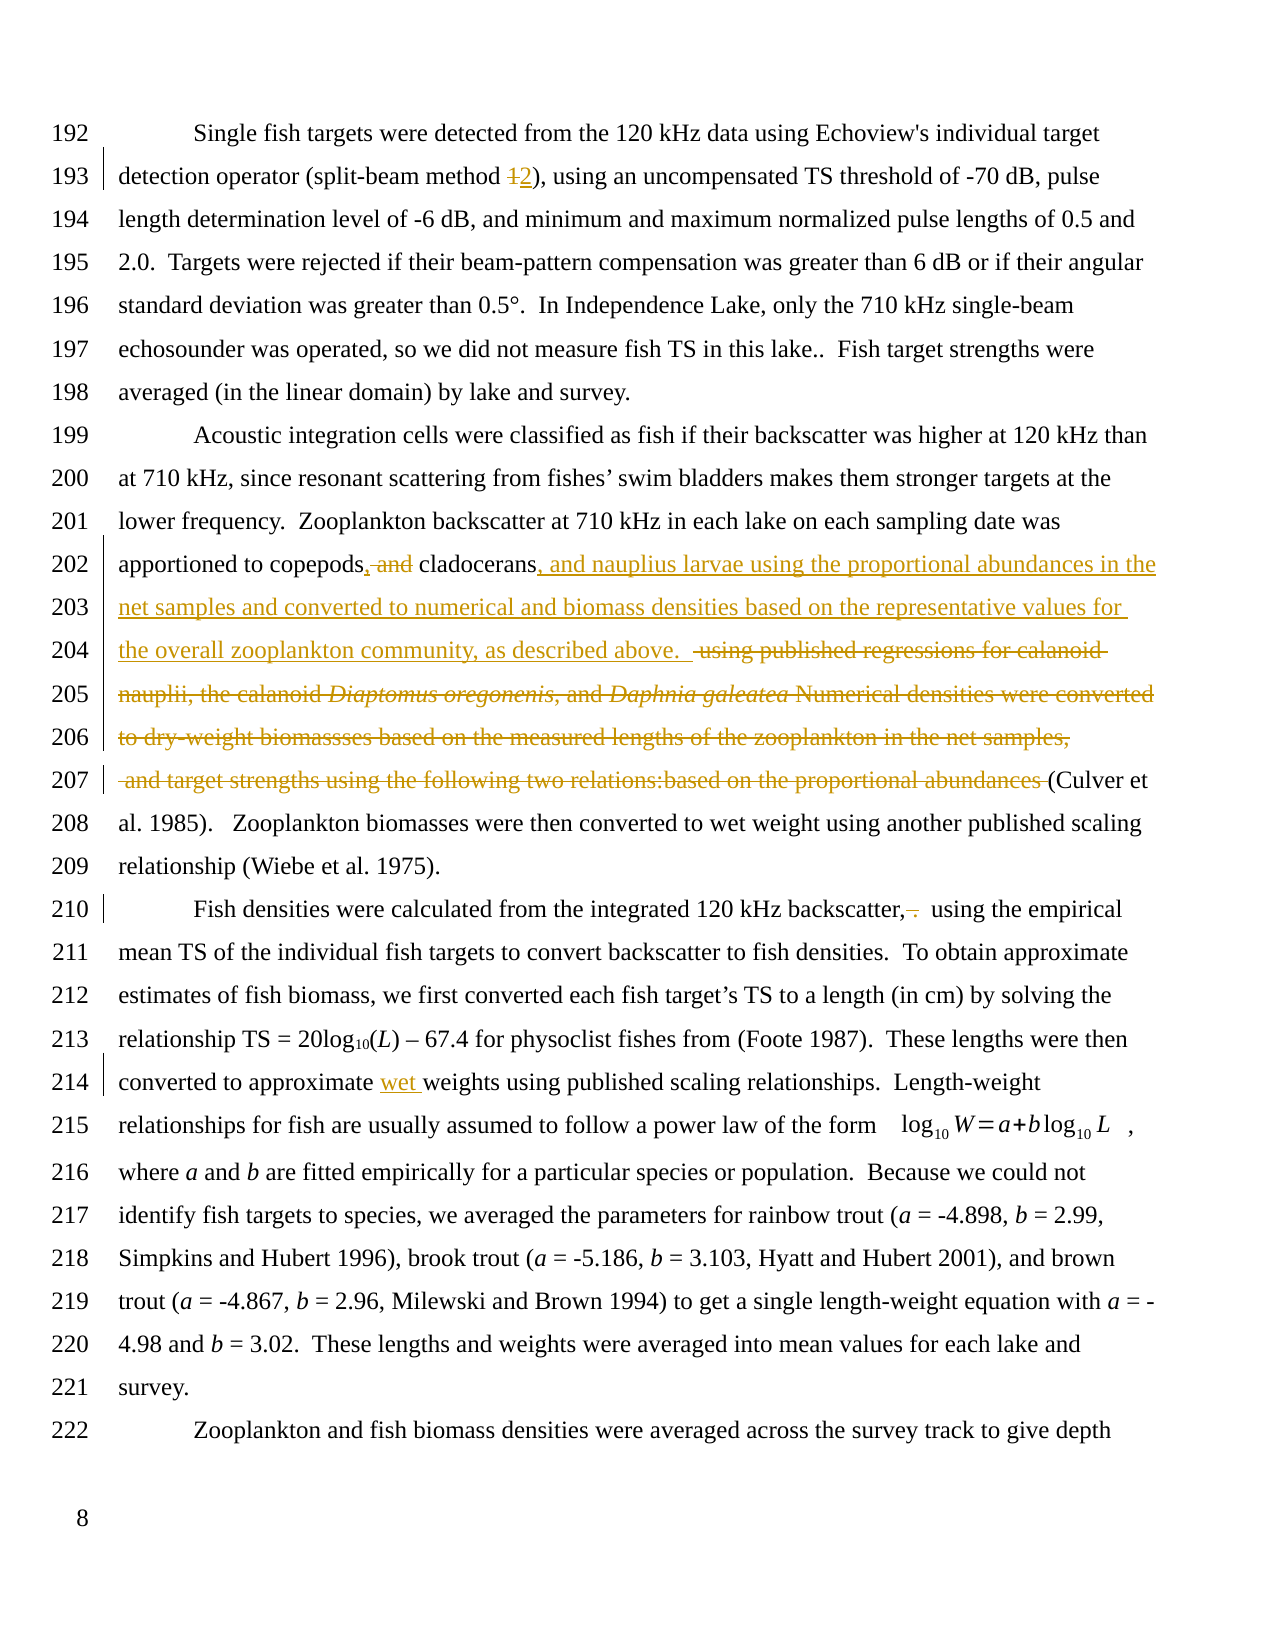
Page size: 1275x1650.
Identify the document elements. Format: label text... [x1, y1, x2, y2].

text Fish densities were calculated from the integrated 120 kHz backscatter, using the empirical mean TS of the individual fish targets to convert backscatter to fish densities. To obtain approximate estimates of fish biomass, we first converted each fish target’s TS to a length (in cm) by solving the relationship TS = 20log10(L) – 67.4 for physoclist fishes from (Foote 1987)⁠. These lengths were then converted to approximate wet weights using published scaling relationships. Length-weight relationships for fish are usually assumed to follow a power law of the form , where a and b are fitted empirically for a particular species or population. Because we could not identify fish targets to species, we averaged the parameters for rainbow trout (a = -4.898, b = 2.99, Simpkins and Hubert 1996), brook trout (a = -5.186, b = 3.103, Hyatt and Hubert 2001), and brown trout (a = -4.867, b = 2.96, Milewski and Brown 1994) to get a single length-weight equation with a = -4.98 and b = 3.02. These lengths and weights were averaged into mean values for each lake and survey. [118, 894, 1157, 1401]
text Single fish targets were detected from the 120 kHz data using Echoview's individual target detection operator (split-beam method 2), using an uncompensated TS threshold of -70 dB, pulse length determination level of -6 dB, and minimum and maximum normalized pulse lengths of 0.5 and 2.0. Targets were rejected if their beam-pattern compensation was greater than 6 dB or if their angular standard deviation was greater than 0.5°. In Independence Lake, only the 710 kHz single-beam echosounder was operated, so we did not measure fish TS in this lake.. Fish target strengths were averaged (in the linear domain) by lake and survey. [118, 118, 1157, 406]
text Zooplankton and fish biomass densities were averaged across the survey track to give depth [118, 1416, 1157, 1444]
text Acoustic integration cells were classified as fish if their backscatter was higher at 120 kHz than at 710 kHz, since resonant scattering from fishes’ swim bladders makes them stronger targets at the lower frequency. Zooplankton backscatter at 710 kHz in each lake on each sampling date was apportioned to copepods, cladocerans, and nauplius larvae using the proportional abundances in the net samples and converted to numerical and biomass densities based on the representative values for the overall zooplankton community, as described above. (Culver et al. 1985)⁠. Zooplankton biomasses were then converted to wet weight using another published scaling relationship (Wiebe et al. 1975)⁠. [118, 420, 1157, 751]
